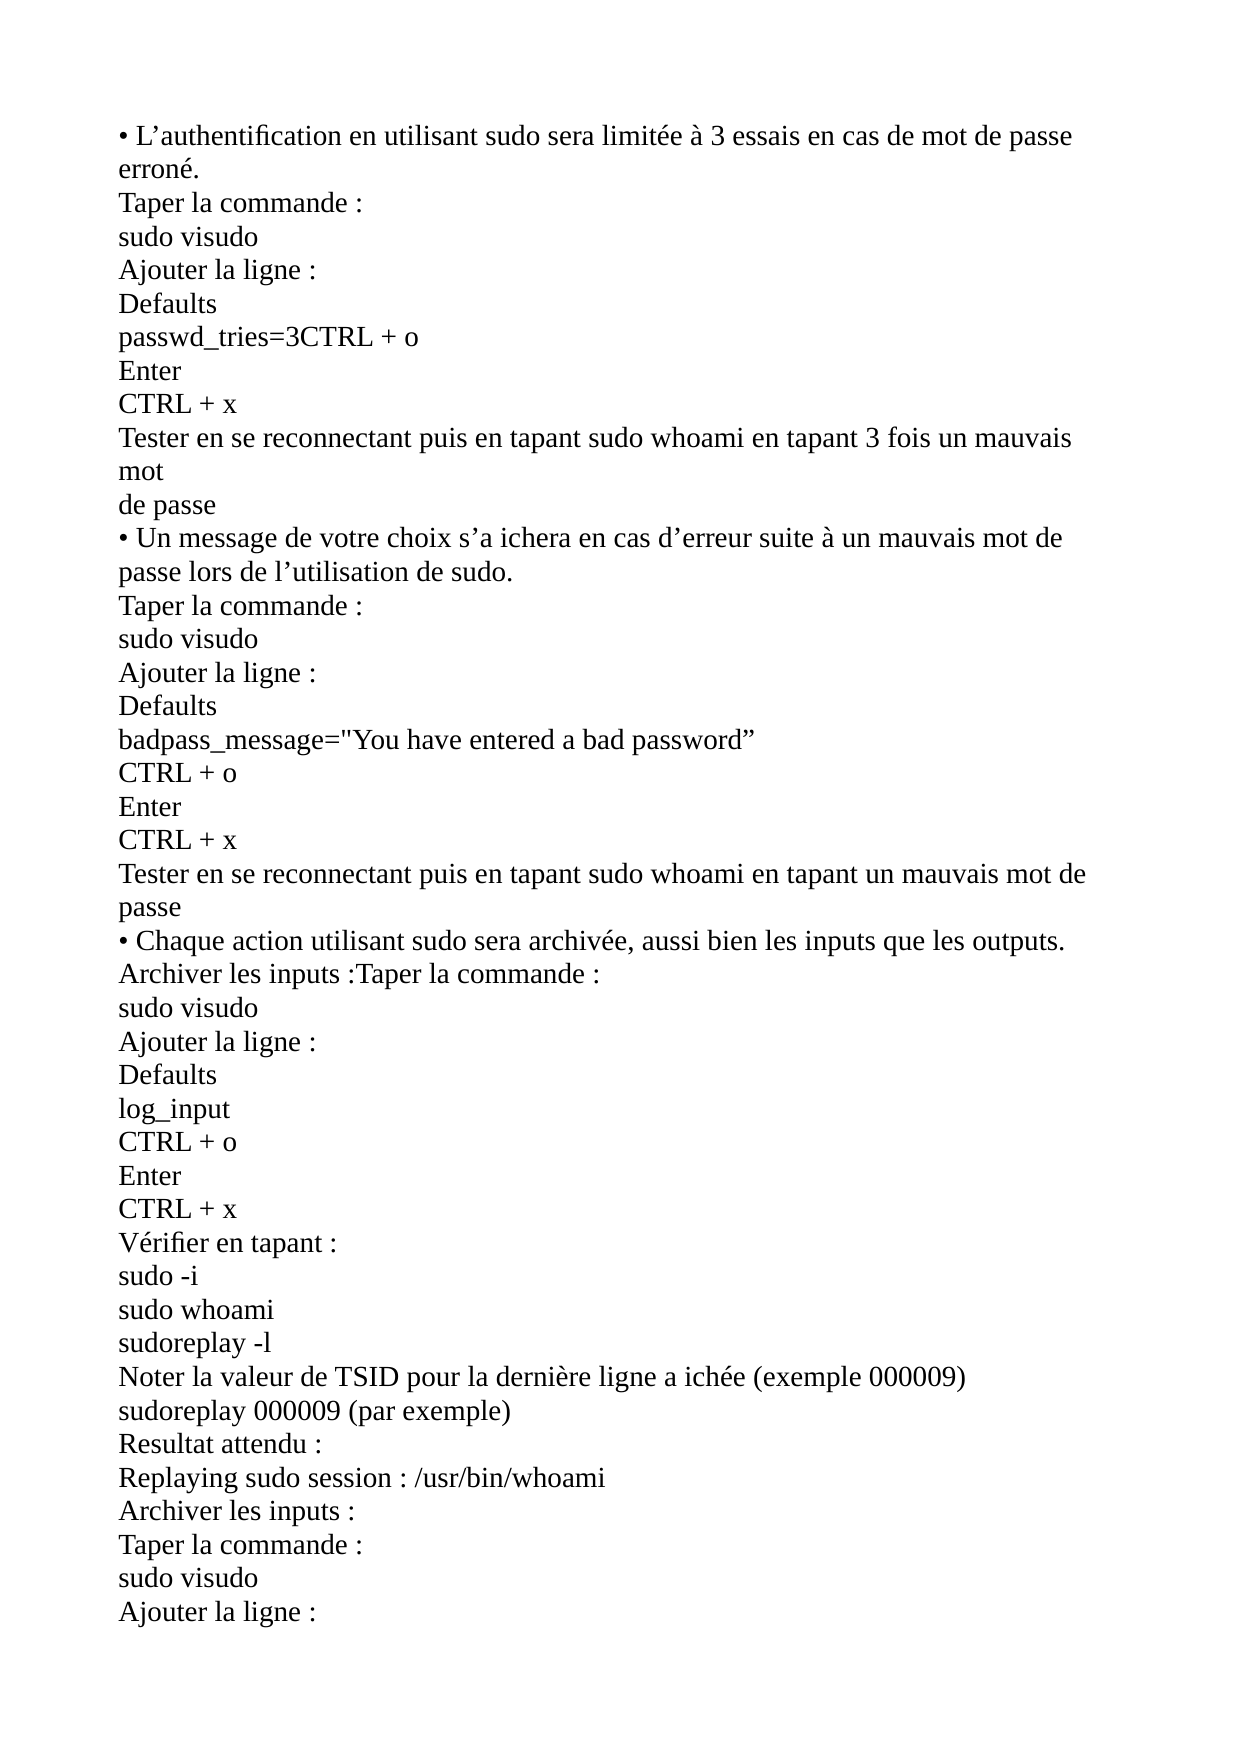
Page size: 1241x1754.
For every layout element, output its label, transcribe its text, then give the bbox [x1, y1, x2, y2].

text passe lors de l’utilisation de sudo. [118, 554, 1122, 588]
text Taper la commande : [118, 185, 1122, 219]
text log_input [118, 1091, 1122, 1124]
text Enter [118, 789, 1122, 822]
text Resultat attendu : [118, 1426, 1122, 1460]
text passe [118, 889, 1122, 923]
text sudo visudo [118, 219, 1122, 252]
text Taper la commande : [118, 588, 1122, 621]
text sudo visudo [118, 990, 1122, 1024]
text Tester en se reconnectant puis en tapant sudo whoami en tapant 3 fois un mauvais mot [118, 420, 1122, 487]
text sudo -i [118, 1258, 1122, 1292]
text sudoreplay 000009 (par exemple) [118, 1393, 1122, 1426]
text Enter [118, 1158, 1122, 1191]
text Vériﬁer en tapant : [118, 1225, 1122, 1258]
text Archiver les inputs : [118, 1493, 1122, 1527]
text passwd_tries=3CTRL + o [118, 319, 1122, 353]
text Archiver les inputs :Taper la commande : [118, 957, 1122, 990]
text sudoreplay -l [118, 1326, 1122, 1359]
text Noter la valeur de TSID pour la dernière ligne a ichée (exemple 000009) [118, 1359, 1122, 1393]
text CTRL + x [118, 1191, 1122, 1225]
text badpass_message="You have entered a bad password” [118, 722, 1122, 755]
text Taper la commande : [118, 1527, 1122, 1560]
text Ajouter la ligne : [118, 1024, 1122, 1057]
text erroné. [118, 152, 1122, 185]
text Ajouter la ligne : [118, 655, 1122, 688]
text Enter [118, 353, 1122, 386]
text • Chaque action utilisant sudo sera archivée, aussi bien les inputs que les outputs. [118, 923, 1122, 957]
text Replaying sudo session : /usr/bin/whoami [118, 1460, 1122, 1493]
text • Un message de votre choix s’a ichera en cas d’erreur suite à un mauvais mot de [118, 521, 1122, 554]
text CTRL + o [118, 755, 1122, 789]
text sudo visudo [118, 1560, 1122, 1594]
text Ajouter la ligne : [118, 252, 1122, 286]
text CTRL + x [118, 822, 1122, 856]
text • L’authentiﬁcation en utilisant sudo sera limitée à 3 essais en cas de mot de passe [118, 118, 1122, 152]
text sudo whoami [118, 1292, 1122, 1326]
text Ajouter la ligne : [118, 1594, 1122, 1627]
text Defaults [118, 286, 1122, 319]
text CTRL + o [118, 1124, 1122, 1158]
text Defaults [118, 688, 1122, 722]
text de passe [118, 487, 1122, 521]
text Tester en se reconnectant puis en tapant sudo whoami en tapant un mauvais mot de [118, 856, 1122, 889]
text Defaults [118, 1057, 1122, 1091]
text sudo visudo [118, 621, 1122, 655]
text CTRL + x [118, 386, 1122, 420]
